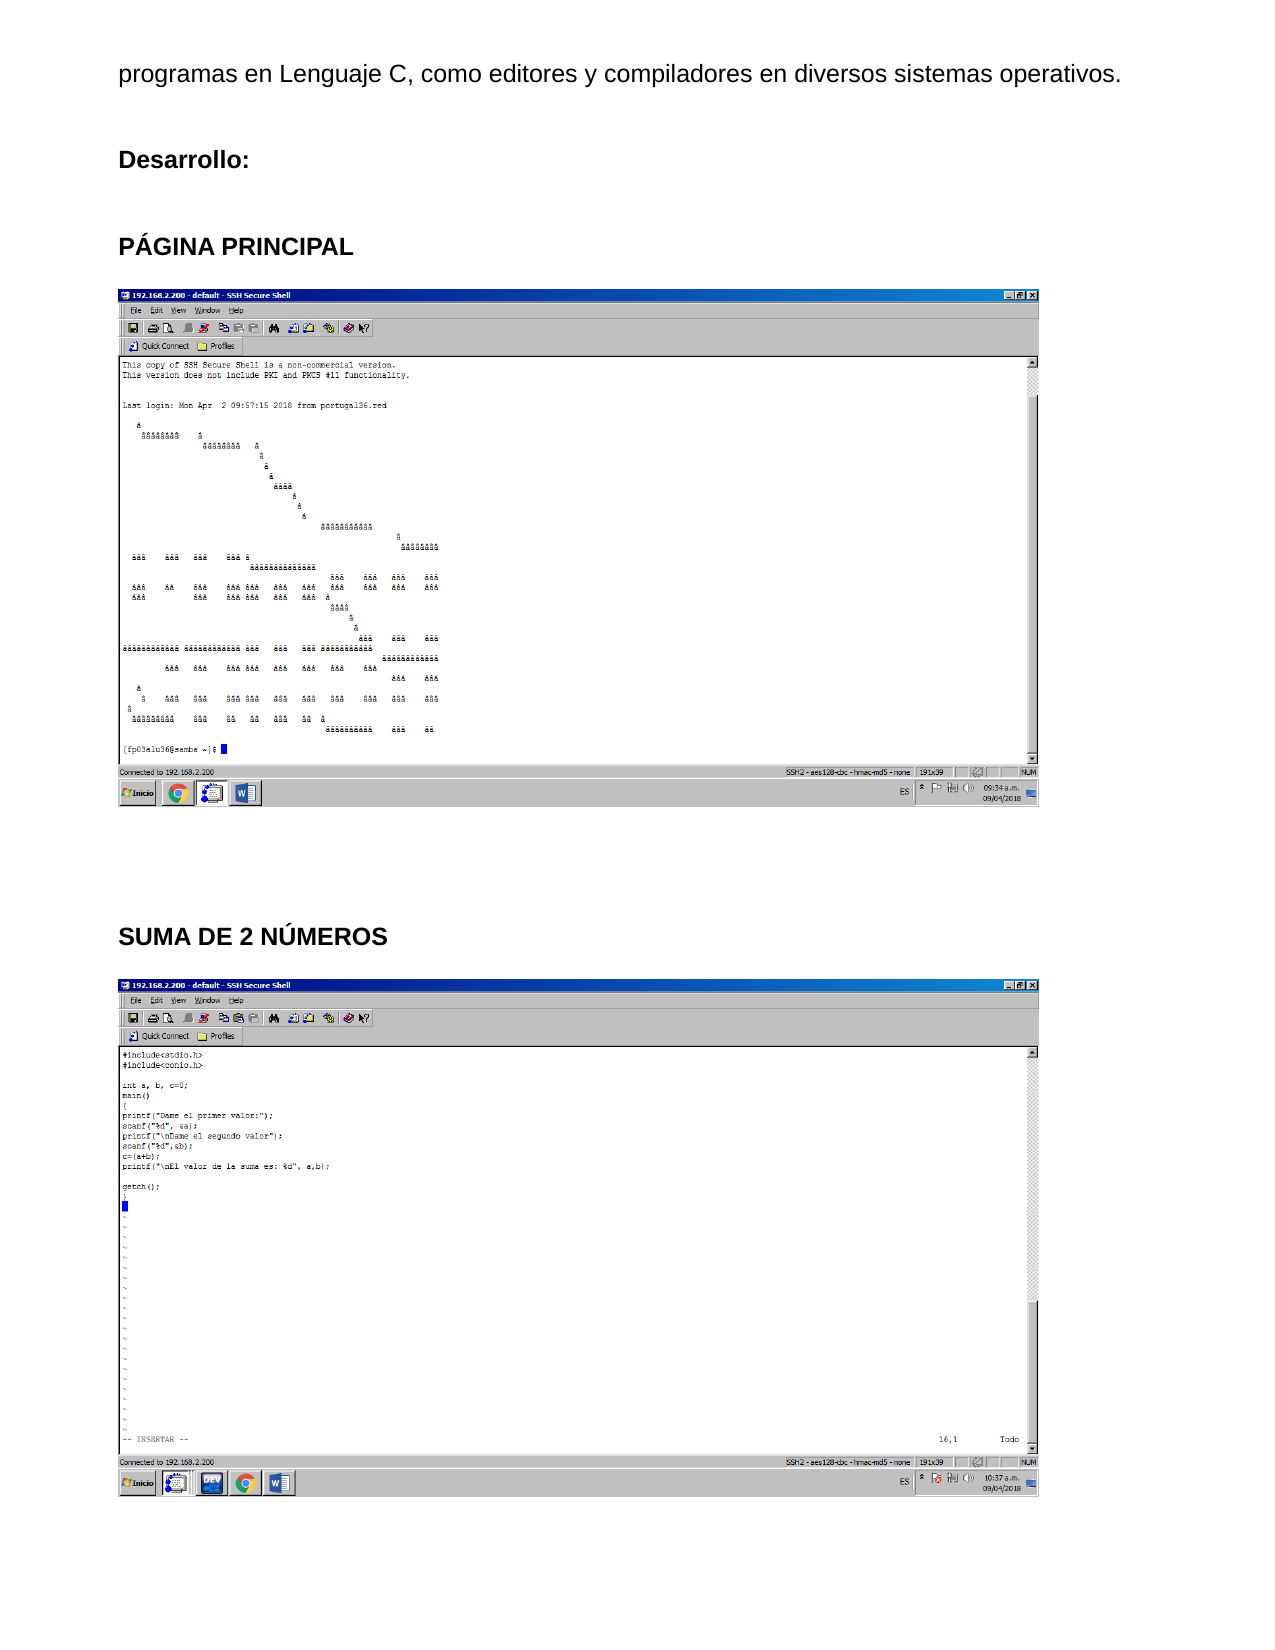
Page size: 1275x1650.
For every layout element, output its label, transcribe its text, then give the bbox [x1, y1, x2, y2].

text programas en Lenguaje C, como editores y compiladores en diversos sistemas operativos. [118, 59, 1205, 88]
text Desarrollo: [118, 145, 1205, 174]
text PÁGINA PRINCIPAL [118, 232, 1205, 260]
text SUMA DE 2 NÚMEROS [118, 922, 1205, 951]
